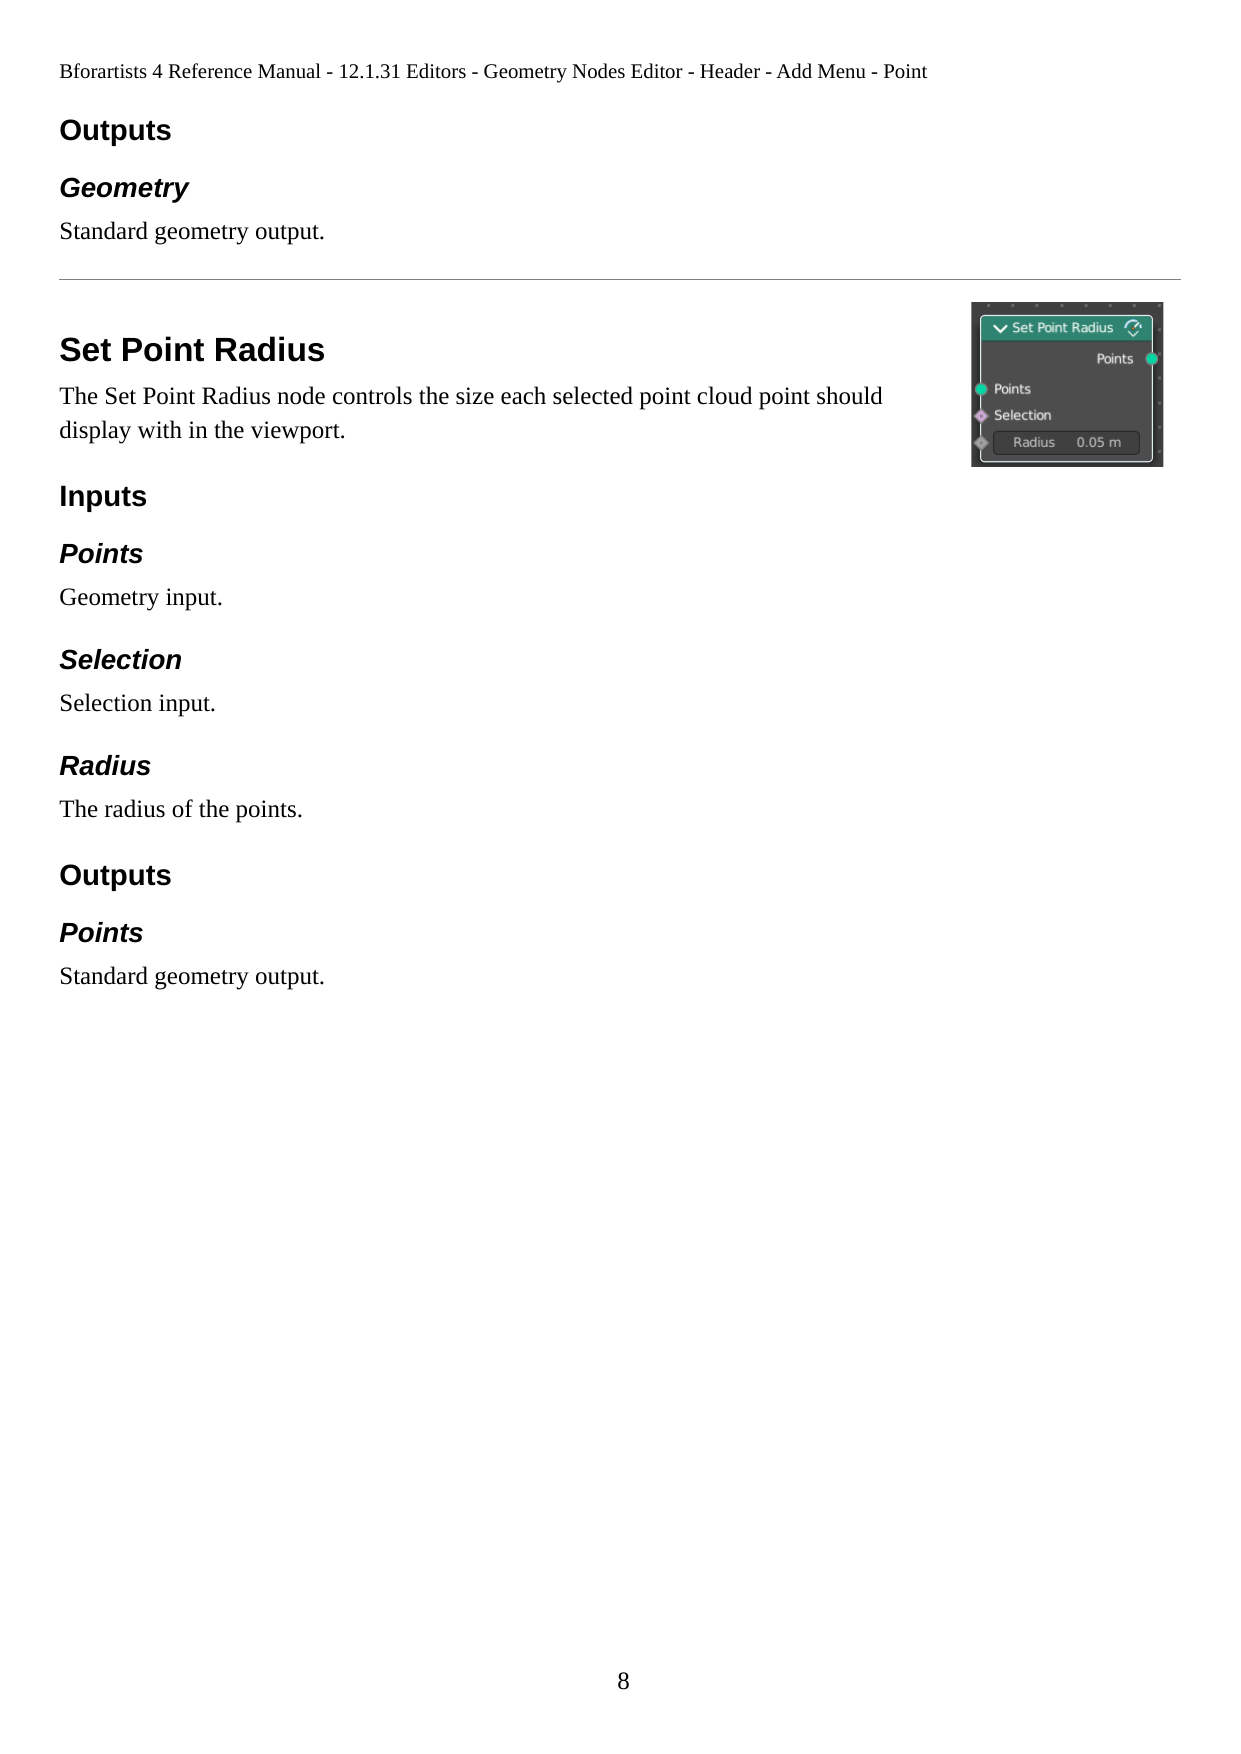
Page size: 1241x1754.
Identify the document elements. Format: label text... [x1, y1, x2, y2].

subtitle Radius [59, 750, 1181, 782]
text The Set Point Radius node controls the size each selected point cloud point should display with in the viewport. [59, 381, 971, 444]
subtitle Outputs [59, 113, 1181, 146]
subtitle Points [59, 916, 1181, 948]
text Standard geometry output. [59, 961, 1181, 989]
subtitle Outputs [59, 858, 1181, 891]
subtitle Set Point Radius [59, 330, 971, 368]
picture [971, 302, 1164, 467]
subtitle [1164, 330, 1181, 368]
subtitle Points [59, 538, 1181, 570]
subtitle Geometry [59, 171, 1181, 203]
text The radius of the points. [59, 794, 1181, 823]
subtitle Selection [59, 644, 1181, 676]
text Geometry input. [59, 582, 1181, 611]
subtitle Inputs [59, 479, 1181, 513]
text Selection input. [59, 688, 1181, 717]
text Standard geometry output. [59, 216, 1181, 244]
